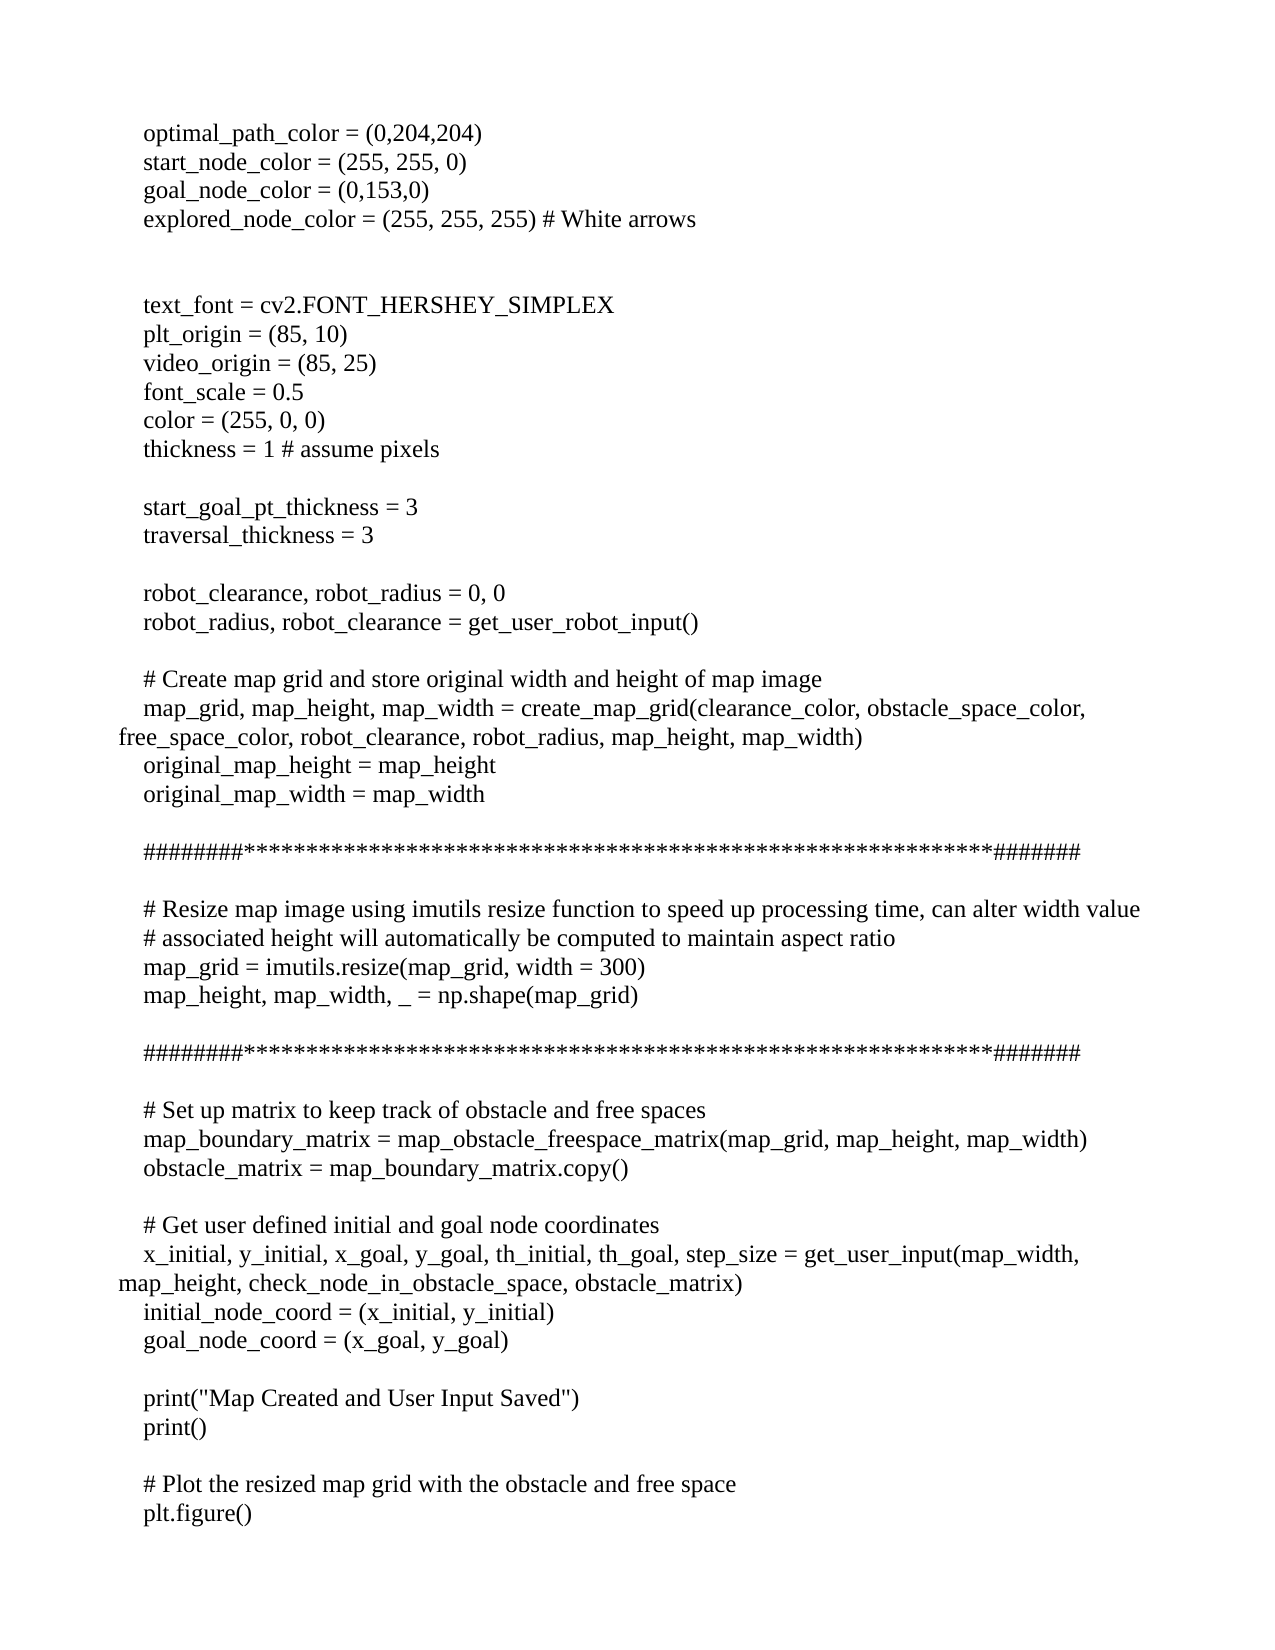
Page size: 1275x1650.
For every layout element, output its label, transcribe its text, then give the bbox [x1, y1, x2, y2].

text text_font = cv2.FONT_HERSHEY_SIMPLEX [118, 291, 1157, 319]
text map_grid, map_height, map_width = create_map_grid(clearance_color, obstacle_space_color, free_space_color, robot_clearance, robot_radius, map_height, map_width) [118, 693, 1157, 751]
text color = (255, 0, 0) [118, 406, 1157, 434]
text explored_node_color = (255, 255, 255) # White arrows [118, 204, 1157, 233]
text goal_node_coord = (x_goal, y_goal) [118, 1326, 1157, 1354]
text video_origin = (85, 25) [118, 348, 1157, 377]
text original_map_width = map_width [118, 779, 1157, 808]
text print() [118, 1412, 1157, 1441]
text map_grid = imutils.resize(map_grid, width = 300) [118, 952, 1157, 981]
text goal_node_color = (0,153,0) [118, 176, 1157, 204]
text start_goal_pt_thickness = 3 [118, 492, 1157, 521]
text optimal_path_color = (0,204,204) [118, 118, 1157, 147]
text original_map_height = map_height [118, 751, 1157, 779]
text map_boundary_matrix = map_obstacle_freespace_matrix(map_grid, map_height, map_width) [118, 1124, 1157, 1153]
text thickness = 1 # assume pixels [118, 434, 1157, 463]
text plt_origin = (85, 10) [118, 319, 1157, 348]
text ########************************************************************####### [118, 837, 1157, 866]
text # Set up matrix to keep track of obstacle and free spaces [118, 1096, 1157, 1124]
text traversal_thickness = 3 [118, 521, 1157, 549]
text # Get user defined initial and goal node coordinates [118, 1211, 1157, 1239]
text ########************************************************************####### [118, 1038, 1157, 1067]
text # Resize map image using imutils resize function to speed up processing time, can alter width value [118, 894, 1157, 923]
text map_height, map_width, _ = np.shape(map_grid) [118, 981, 1157, 1009]
text x_initial, y_initial, x_goal, y_goal, th_initial, th_goal, step_size = get_user_input(map_width, map_height, check_node_in_obstacle_space, obstacle_matrix) [118, 1239, 1157, 1297]
text font_scale = 0.5 [118, 377, 1157, 406]
text robot_clearance, robot_radius = 0, 0 [118, 578, 1157, 607]
text # associated height will automatically be computed to maintain aspect ratio [118, 923, 1157, 952]
text print("Map Created and User Input Saved") [118, 1383, 1157, 1412]
text # Plot the resized map grid with the obstacle and free space [118, 1469, 1157, 1498]
text # Create map grid and store original width and height of map image [118, 664, 1157, 693]
text start_node_color = (255, 255, 0) [118, 147, 1157, 176]
text plt.figure() [118, 1498, 1157, 1527]
text obstacle_matrix = map_boundary_matrix.copy() [118, 1153, 1157, 1182]
text initial_node_coord = (x_initial, y_initial) [118, 1297, 1157, 1326]
text robot_radius, robot_clearance = get_user_robot_input() [118, 607, 1157, 636]
